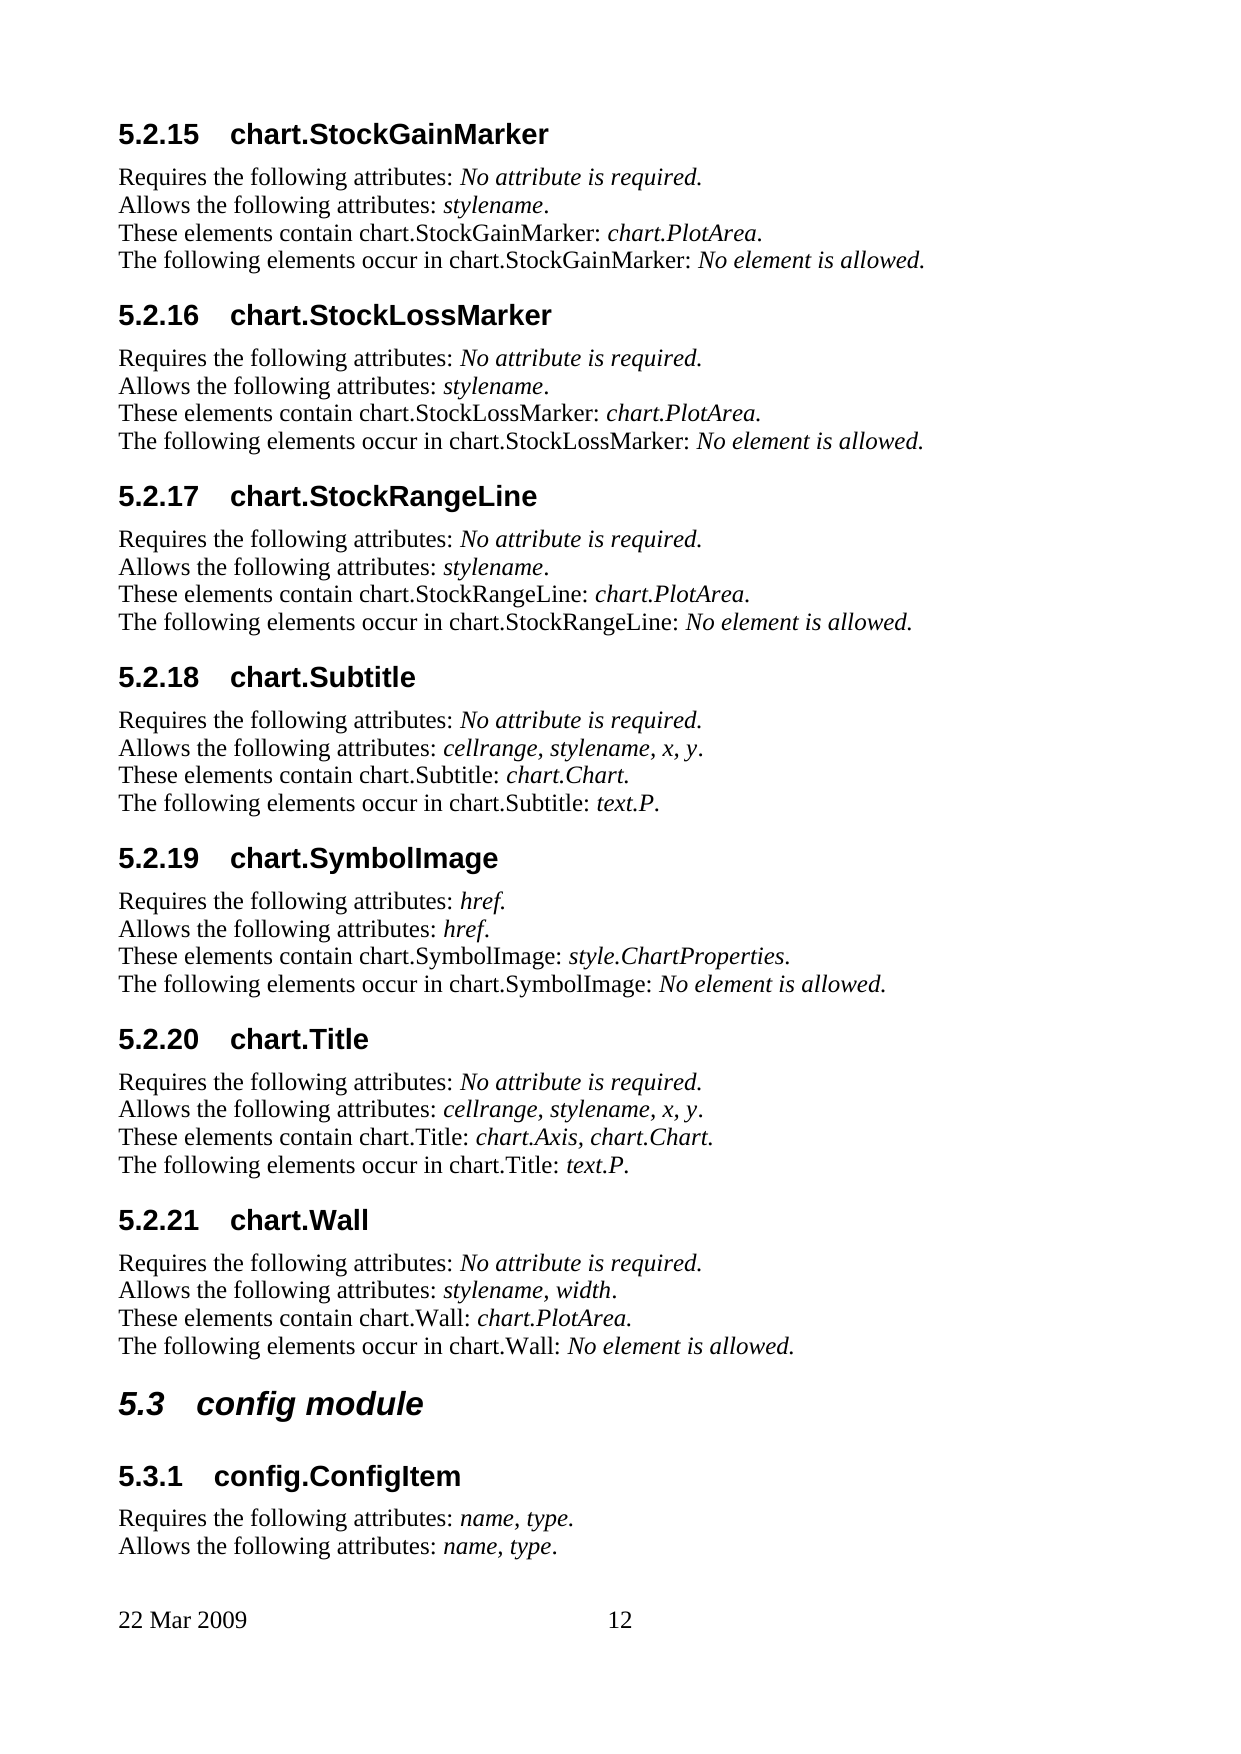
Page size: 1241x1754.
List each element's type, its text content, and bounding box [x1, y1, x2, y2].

text Requires the following attributes: name, type. [118, 1504, 1122, 1532]
text Requires the following attributes: No attribute is required. [118, 525, 1122, 553]
text The following elements occur in chart.Wall: No element is allowed. [118, 1332, 1122, 1360]
text Requires the following attributes: href. [118, 887, 1122, 915]
text Allows the following attributes: stylename. [118, 372, 1122, 399]
text Allows the following attributes: stylename, width. [118, 1277, 1122, 1304]
text Requires the following attributes: No attribute is required. [118, 1068, 1122, 1096]
text Requires the following attributes: No attribute is required. [118, 706, 1122, 734]
text The following elements occur in chart.Subtitle: text.P. [118, 789, 1122, 817]
text These elements contain chart.StockLossMarker: chart.PlotArea. [118, 399, 1122, 427]
text These elements contain chart.Title: chart.Axis, chart.Chart. [118, 1123, 1122, 1151]
text Allows the following attributes: stylename. [118, 191, 1122, 219]
text These elements contain chart.SymbolImage: style.ChartProperties. [118, 942, 1122, 970]
text The following elements occur in chart.StockGainMarker: No element is allowed. [118, 246, 1122, 274]
text Requires the following attributes: No attribute is required. [118, 163, 1122, 191]
subtitle chart.Subtitle [118, 661, 1122, 693]
subtitle config module [118, 1385, 1122, 1422]
text Allows the following attributes: cellrange, stylename, x, y. [118, 1096, 1122, 1123]
subtitle chart.StockRangeLine [118, 480, 1122, 513]
text Requires the following attributes: No attribute is required. [118, 1249, 1122, 1277]
text These elements contain chart.Wall: chart.PlotArea. [118, 1304, 1122, 1332]
text Allows the following attributes: href. [118, 915, 1122, 942]
text Allows the following attributes: cellrange, stylename, x, y. [118, 734, 1122, 761]
subtitle chart.Title [118, 1023, 1122, 1055]
text The following elements occur in chart.StockRangeLine: No element is allowed. [118, 608, 1122, 636]
text These elements contain chart.StockRangeLine: chart.PlotArea. [118, 581, 1122, 608]
text These elements contain chart.StockGainMarker: chart.PlotArea. [118, 219, 1122, 246]
subtitle chart.SymbolImage [118, 842, 1122, 874]
subtitle chart.Wall [118, 1204, 1122, 1236]
text The following elements occur in chart.Title: text.P. [118, 1151, 1122, 1179]
text These elements contain chart.Subtitle: chart.Chart. [118, 761, 1122, 789]
text The following elements occur in chart.StockLossMarker: No element is allowed. [118, 427, 1122, 455]
subtitle chart.StockLossMarker [118, 299, 1122, 332]
text The following elements occur in chart.SymbolImage: No element is allowed. [118, 970, 1122, 998]
subtitle chart.StockGainMarker [118, 118, 1122, 151]
text Requires the following attributes: No attribute is required. [118, 344, 1122, 372]
text Allows the following attributes: name, type. [118, 1532, 1122, 1560]
text Allows the following attributes: stylename. [118, 553, 1122, 581]
subtitle config.ConfigItem [118, 1459, 1122, 1492]
